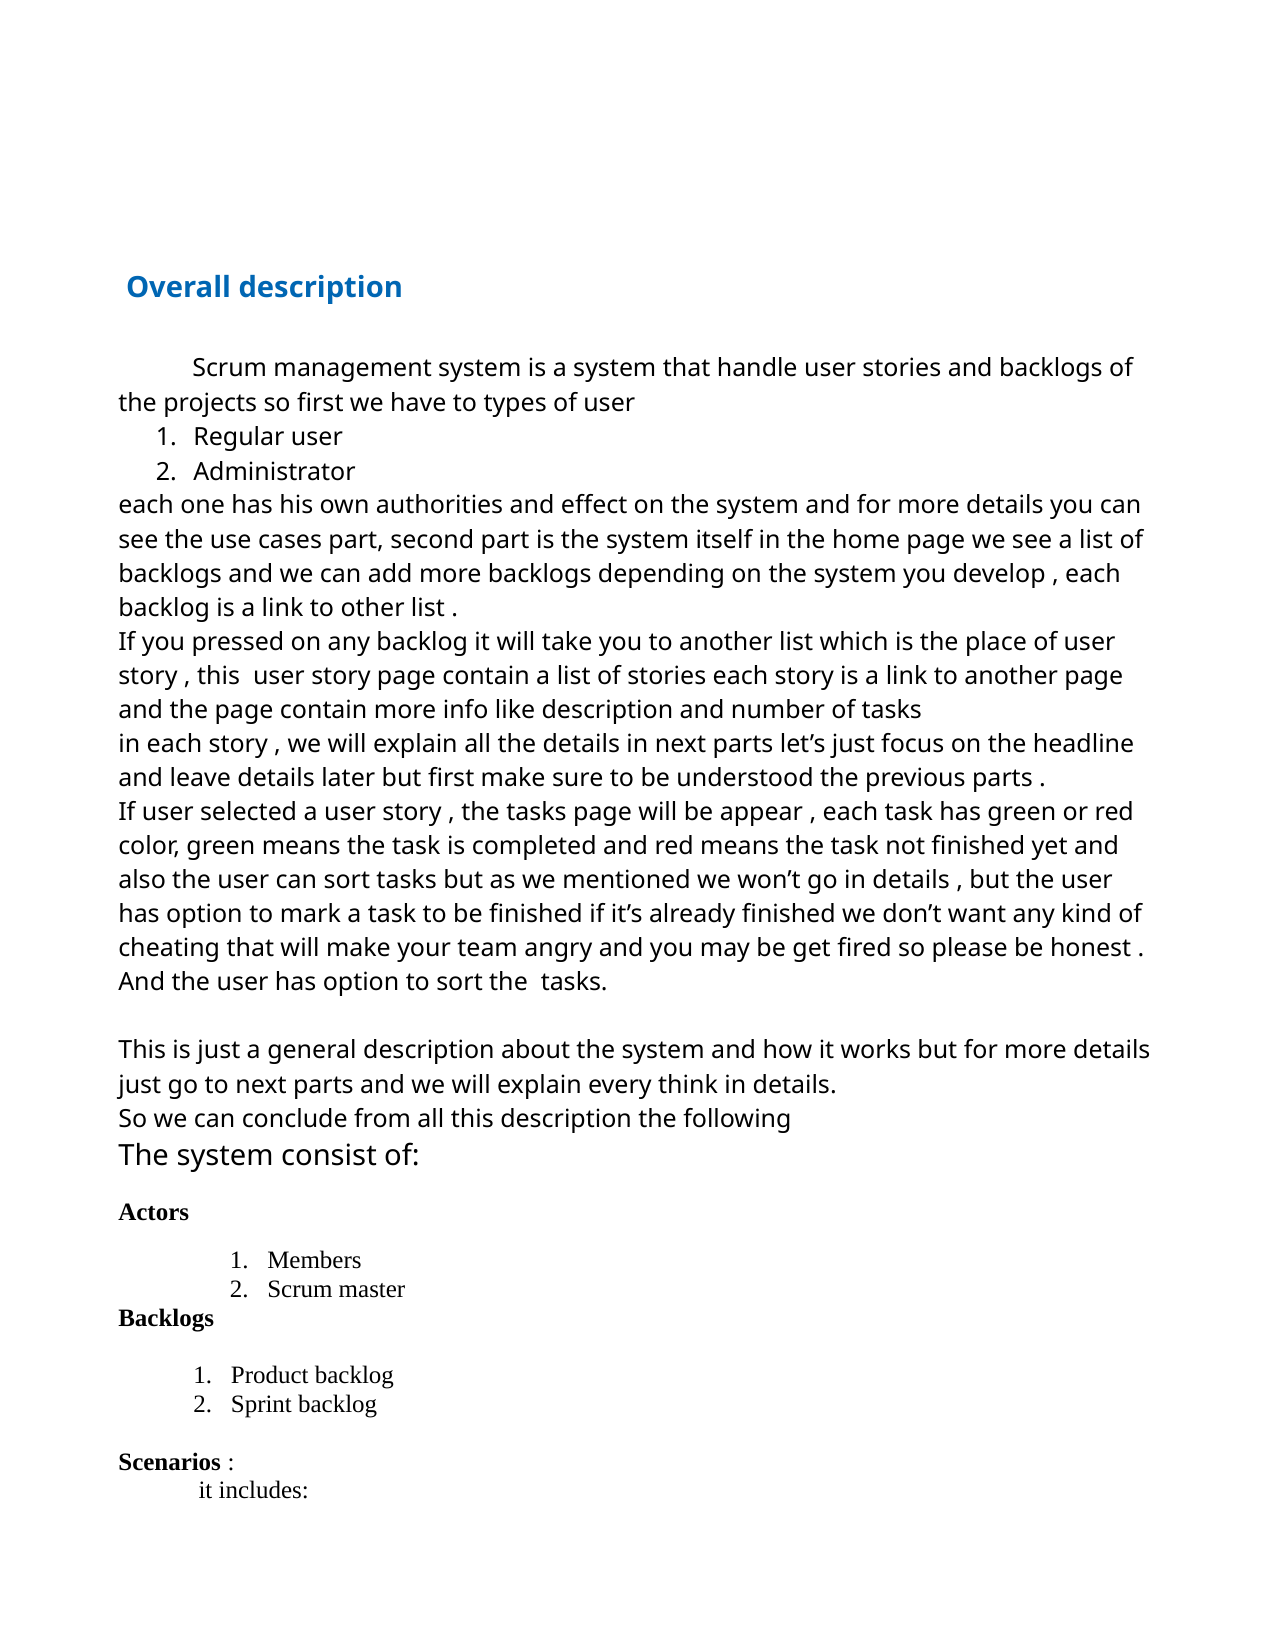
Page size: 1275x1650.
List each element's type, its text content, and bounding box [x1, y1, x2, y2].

text it includes: [118, 1476, 1157, 1504]
text Actors [118, 1197, 1157, 1225]
list Regular user [156, 419, 1157, 453]
text Overall description [118, 266, 1157, 306]
text The system consist of: [118, 1134, 1157, 1174]
text Scrum management system is a system that handle user stories and backlogs of the projects so first we have to types of user [118, 345, 1157, 419]
text This is just a general description about the system and how it works but for more details just go to next parts and we will explain every think in details. [118, 1032, 1157, 1100]
list Product backlog [193, 1361, 1157, 1389]
text If user selected a user story , the tasks page will be appear , each task has green or red color, green means the task is completed and red means the task not finished yet and also the user can sort tasks but as we mentioned we won’t go in details , but the user has option to mark a task to be finished if it’s already finished we don’t want any kind of cheating that will make your team angry and you may be get fired so please be honest . And the user has option to sort the tasks. [118, 794, 1157, 998]
list Members [229, 1246, 1157, 1274]
list Scrum master [229, 1274, 1157, 1303]
text Backlogs [118, 1303, 1157, 1332]
text in each story , we will explain all the details in next parts let’s just focus on the headline and leave details later but first make sure to be understood the previous parts . [118, 726, 1157, 794]
text If you pressed on any backlog it will take you to another list which is the place of user story , this user story page contain a list of stories each story is a link to another page and the page contain more info like description and number of tasks [118, 623, 1157, 726]
text Scenarios : [118, 1447, 1157, 1476]
text So we can conclude from all this description the following [118, 1100, 1157, 1134]
list Sprint backlog [193, 1389, 1157, 1418]
text each one has his own authorities and effect on the system and for more details you can see the use cases part, second part is the system itself in the home page we see a list of backlogs and we can add more backlogs depending on the system you develop , each backlog is a link to other list . [118, 487, 1157, 623]
list Administrator [156, 453, 1157, 487]
